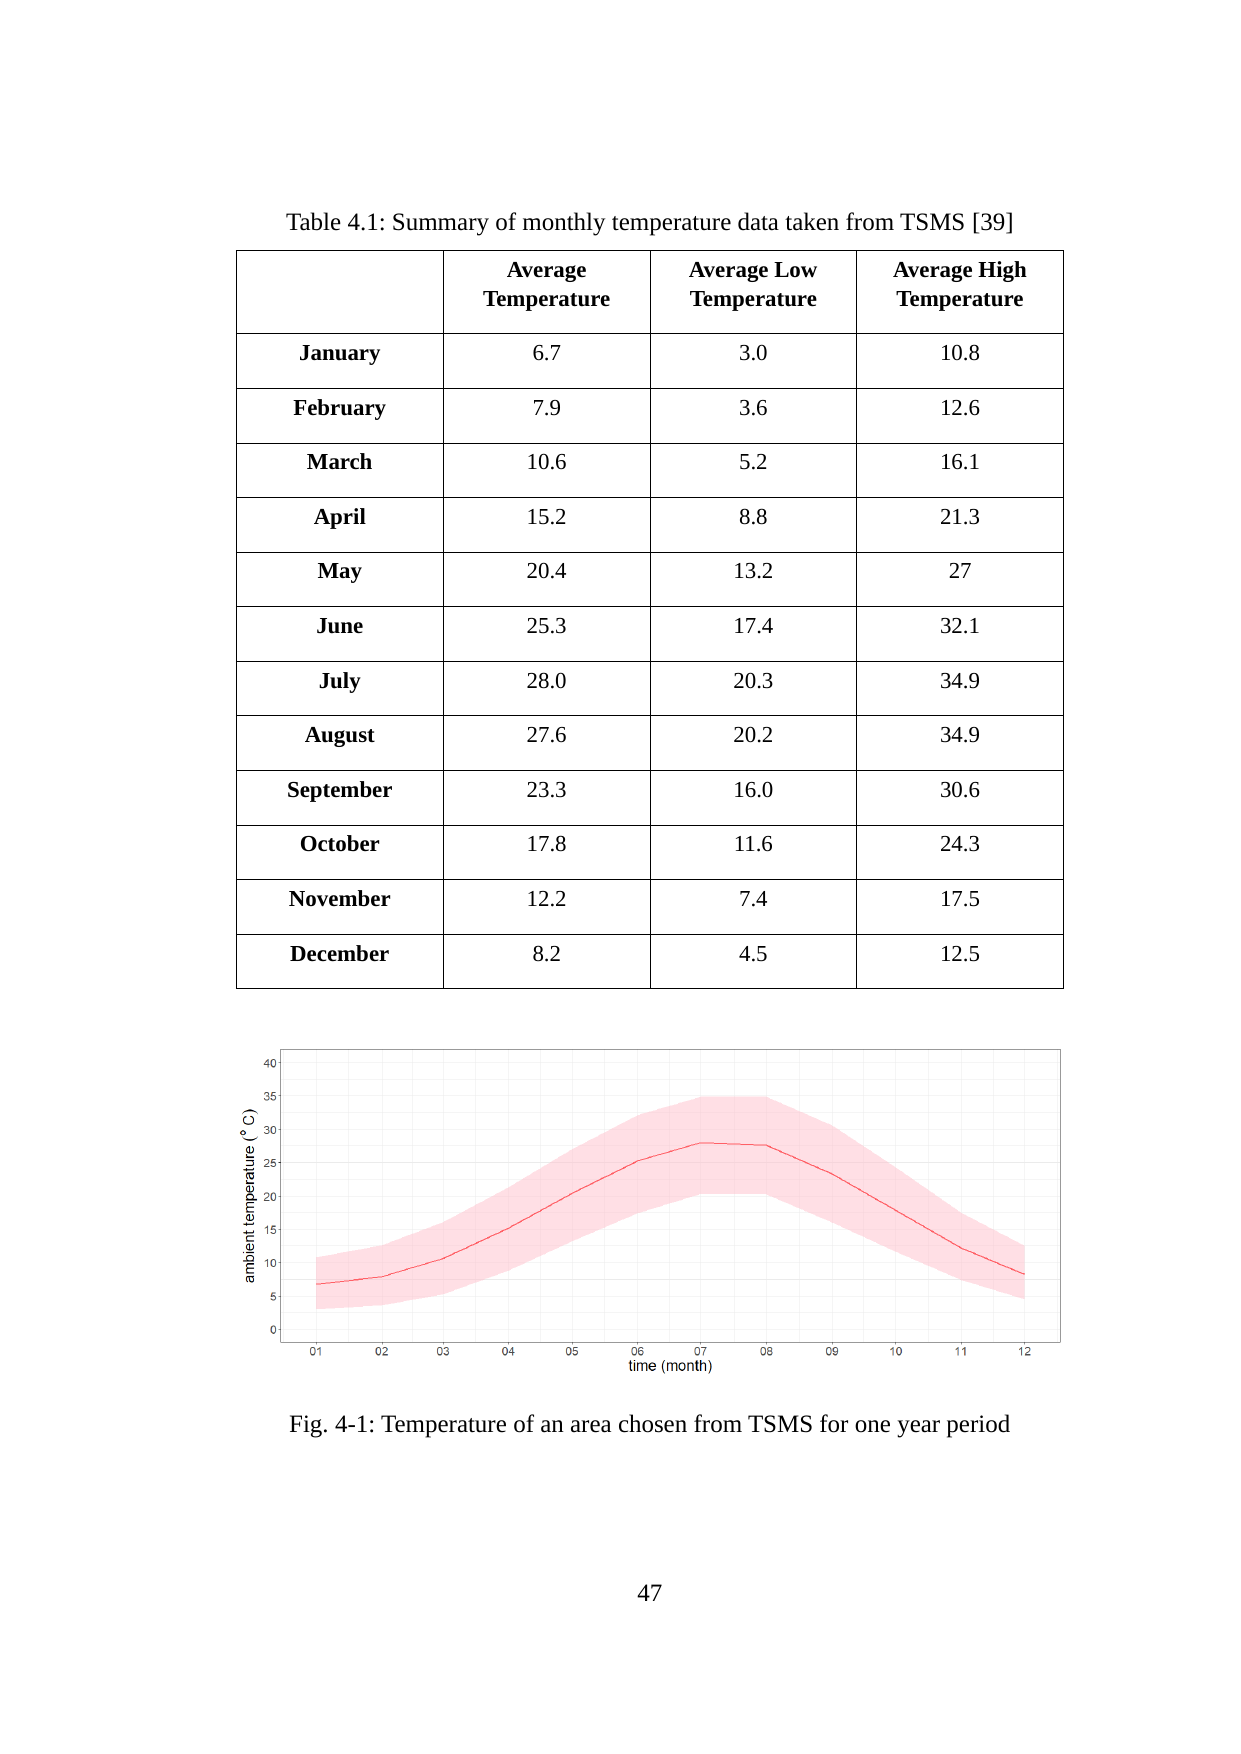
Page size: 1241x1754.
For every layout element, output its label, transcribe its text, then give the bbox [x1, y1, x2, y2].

table_cell 5.2 [651, 444, 856, 497]
table_cell 11.6 [651, 826, 856, 879]
table_cell 7.4 [651, 880, 856, 934]
table_header [237, 251, 443, 333]
table_cell 27 [857, 553, 1063, 606]
table_cell 20.4 [444, 553, 650, 606]
table_cell January [237, 334, 443, 388]
table_cell October [237, 826, 443, 879]
table_cell 15.2 [444, 498, 650, 552]
table_cell 30.6 [857, 771, 1063, 824]
table_cell July [237, 662, 443, 715]
text Fig. 4-1: Temperature of an area chosen from TSMS for one year period [236, 1409, 1063, 1437]
table_cell June [237, 607, 443, 661]
table_cell February [237, 389, 443, 442]
table_cell 25.3 [444, 607, 650, 661]
table_cell 24.3 [857, 826, 1063, 879]
table_cell 34.9 [857, 662, 1063, 715]
table_cell 17.8 [444, 826, 650, 879]
table_header Average High Temperature [857, 251, 1063, 333]
table_cell December [237, 935, 443, 988]
table_cell 12.5 [857, 935, 1063, 988]
table_cell September [237, 771, 443, 824]
table_cell April [237, 498, 443, 552]
table_cell 32.1 [857, 607, 1063, 661]
table_cell 3.0 [651, 334, 856, 388]
table_cell 8.2 [444, 935, 650, 988]
table_cell 17.4 [651, 607, 856, 661]
table_cell May [237, 553, 443, 606]
table_cell 3.6 [651, 389, 856, 442]
table_cell August [237, 716, 443, 770]
table_cell 23.3 [444, 771, 650, 824]
table_cell 21.3 [857, 498, 1063, 552]
table_cell 10.8 [857, 334, 1063, 388]
table_cell 20.2 [651, 716, 856, 770]
text Table 4.1: Summary of monthly temperature data taken from TSMS [39]⁠ [236, 207, 1063, 236]
table_cell November [237, 880, 443, 934]
table_cell 12.6 [857, 389, 1063, 442]
table_cell 12.2 [444, 880, 650, 934]
table_cell 27.6 [444, 716, 650, 770]
table_cell 16.1 [857, 444, 1063, 497]
table_cell 7.9 [444, 389, 650, 442]
table_cell 20.3 [651, 662, 856, 715]
table_cell 8.8 [651, 498, 856, 552]
table_cell 6.7 [444, 334, 650, 388]
picture [236, 1045, 1064, 1376]
table_cell 17.5 [857, 880, 1063, 934]
table_cell March [237, 444, 443, 497]
table_cell 28.0 [444, 662, 650, 715]
table_cell 13.2 [651, 553, 856, 606]
table_cell 16.0 [651, 771, 856, 824]
table_cell 4.5 [651, 935, 856, 988]
table_header Average Low Temperature [651, 251, 856, 333]
table_header Average Temperature [444, 251, 650, 333]
table_cell 10.6 [444, 444, 650, 497]
table_cell 34.9 [857, 716, 1063, 770]
